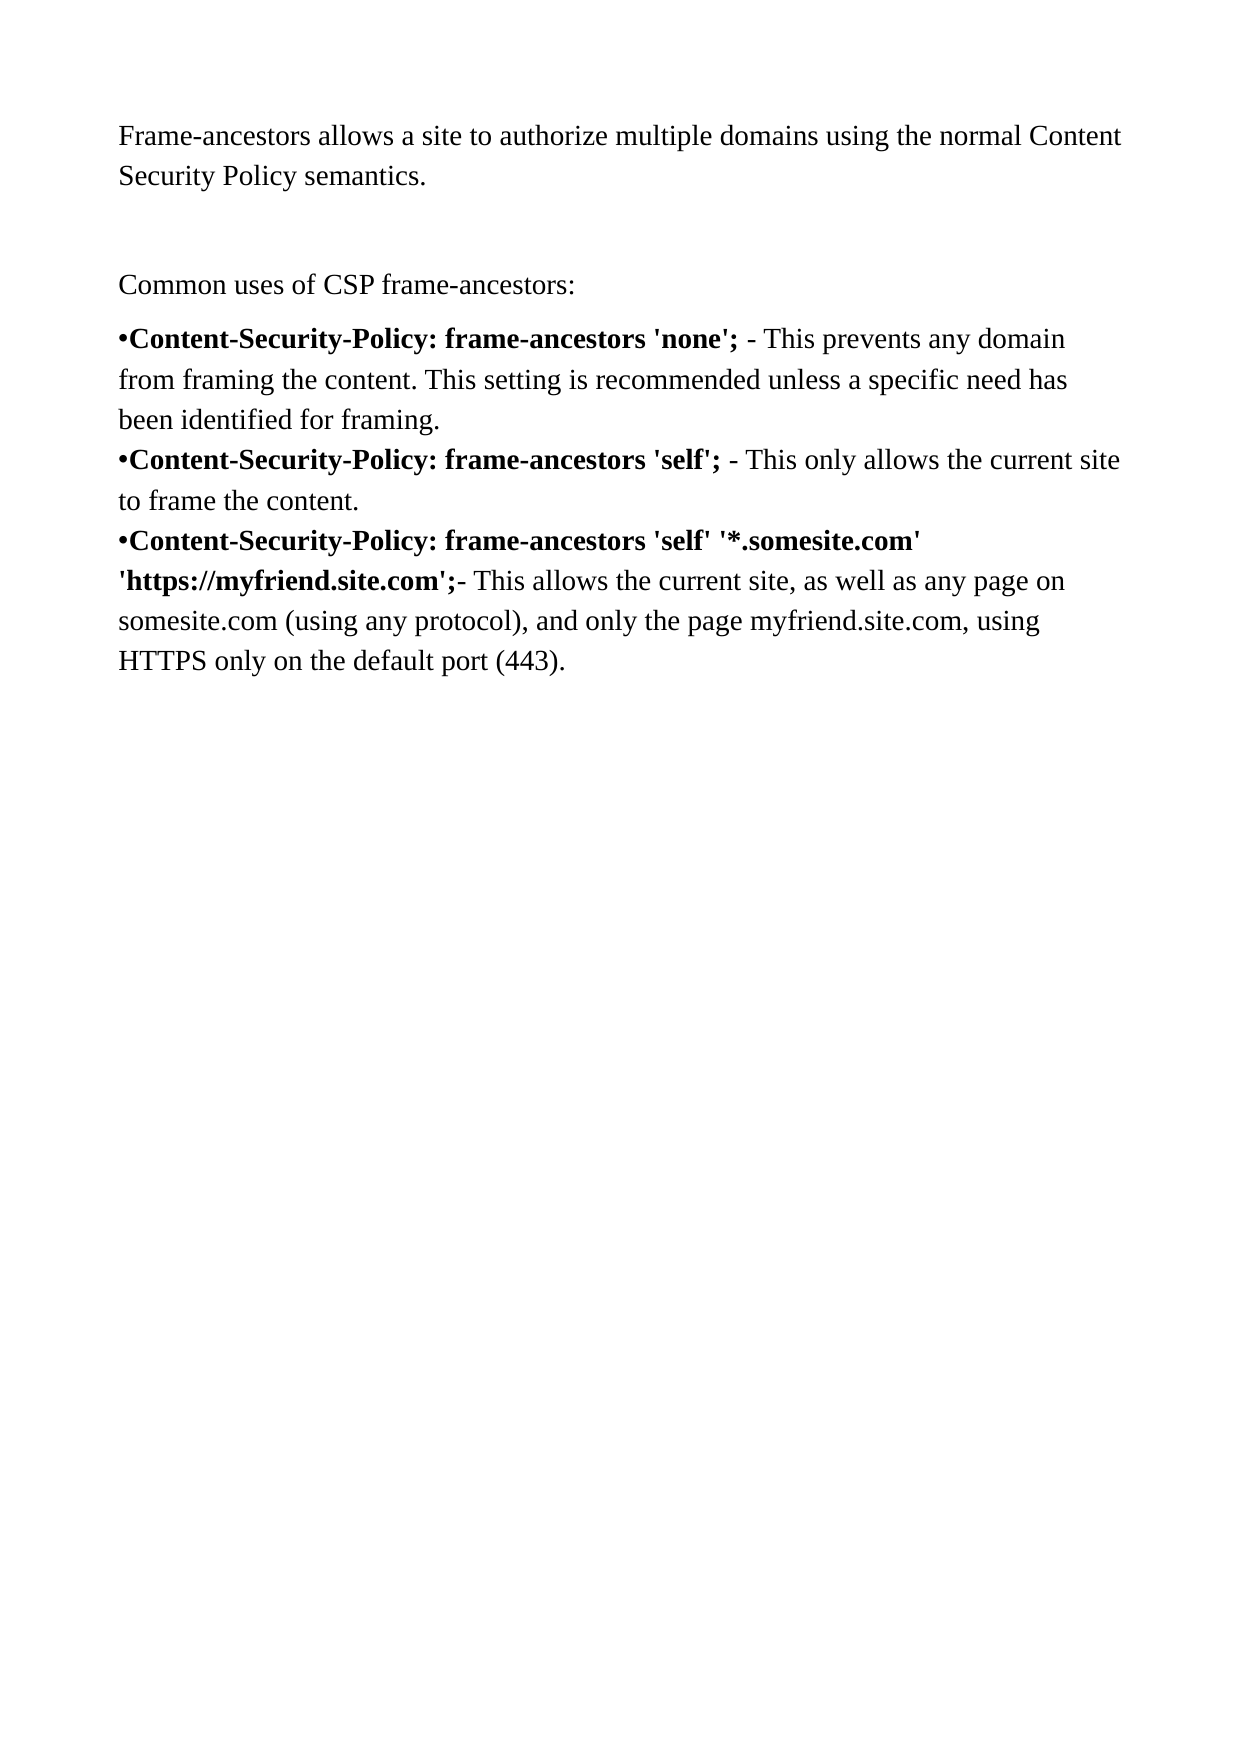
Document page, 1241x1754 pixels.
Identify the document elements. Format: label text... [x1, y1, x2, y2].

list Content-Security-Policy: frame-ancestors 'self'; - This only allows the current site to frame the content. [118, 442, 1122, 516]
text Common uses of CSP frame-ancestors: [118, 267, 1122, 300]
list Content-Security-Policy: frame-ancestors 'none'; - This prevents any domain from framing the content. This setting is recommended unless a specific need has been identified for framing. [118, 322, 1122, 436]
text Frame-ancestors allows a site to authorize multiple domains using the normal Content Security Policy semantics. [118, 118, 1122, 192]
list Content-Security-Policy: frame-ancestors 'self' '*.somesite.com' 'https://myfriend.site.com';- This allows the current site, as well as any page on somesite.com (using any protocol), and only the page myfriend.site.com, using HTTPS only on the default port (443). [118, 523, 1122, 677]
